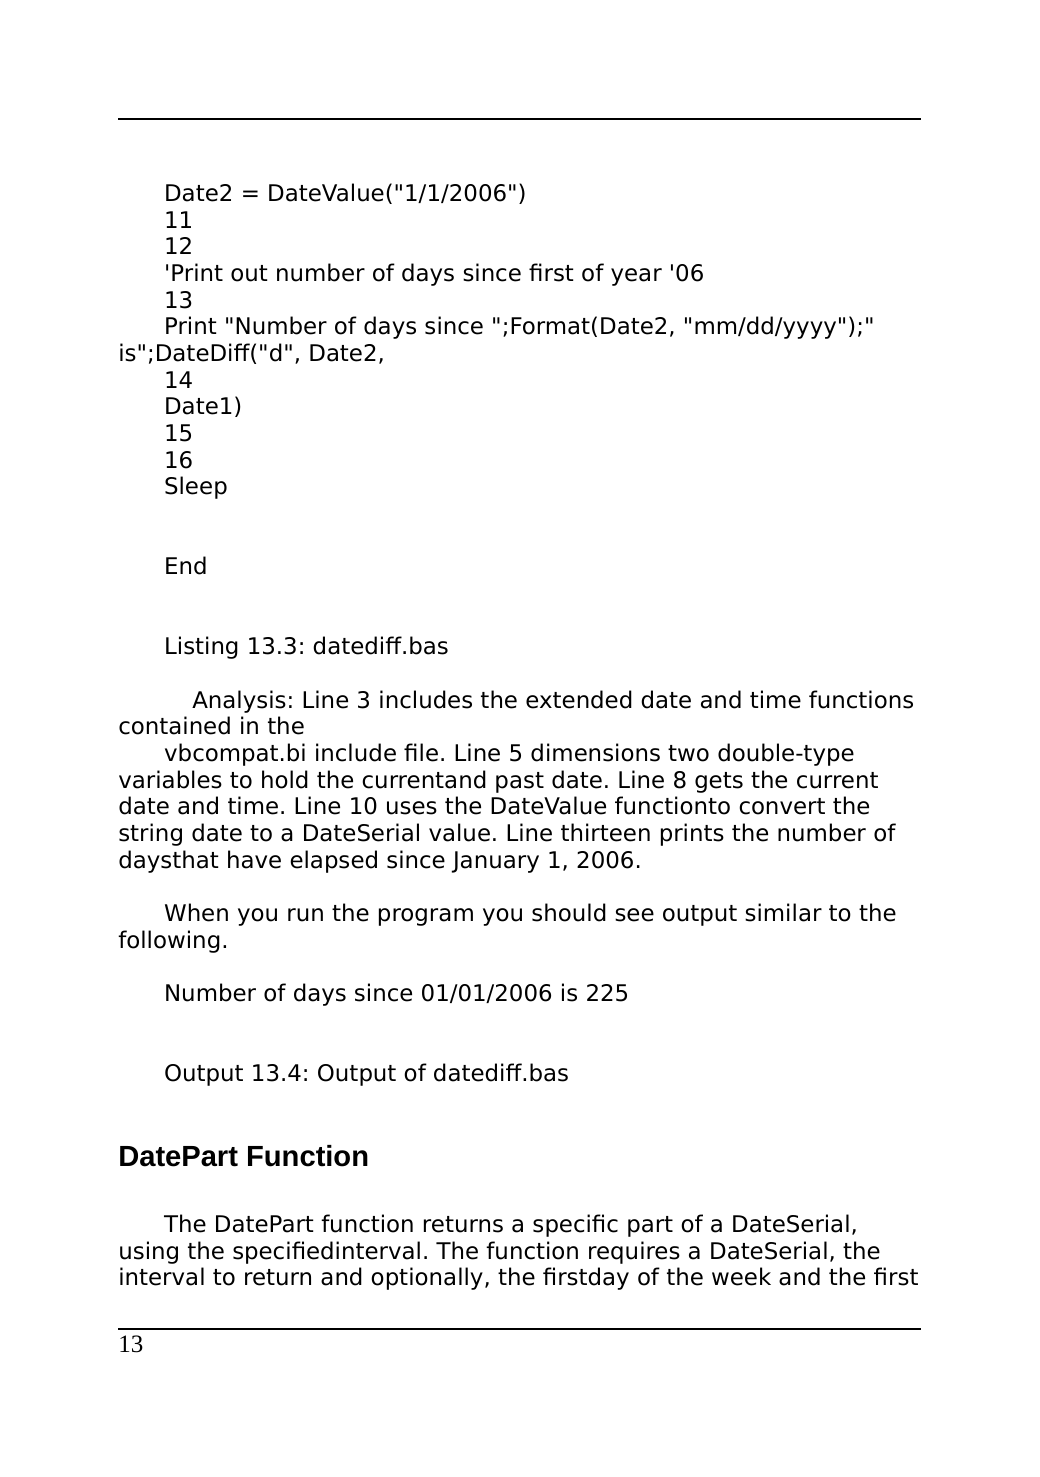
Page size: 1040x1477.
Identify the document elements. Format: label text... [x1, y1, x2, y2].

text 16 [118, 447, 921, 473]
text 14 [118, 367, 921, 393]
text Listing 13.3: datediff.bas [118, 633, 921, 660]
text When you run the program you should see output similar to the following. [118, 900, 921, 953]
text Date2 = DateValue("1/1/2006") [118, 180, 921, 207]
text Analysis: Line 3 includes the extended date and time functions contained in the [118, 687, 921, 740]
text Sleep [118, 473, 921, 500]
text Print "Number of days since ";Format(Date2, "mm/dd/yyyy");" is";DateDiff("d", Date2, [118, 313, 921, 367]
text The DatePart function returns a specific part of a DateSerial, using the specifiedinterval. The function requires a DateSerial, the interval to return and optionally, the firstday of the week and the first [118, 1211, 921, 1291]
text Output 13.4: Output of datediff.bas [118, 1060, 921, 1087]
text vbcompat.bi include file. Line 5 dimensions two double-type variables to hold the currentand past date. Line 8 gets the current date and time. Line 10 uses the DateValue functionto convert the string date to a DateSerial value. Line thirteen prints the number of daysthat have elapsed since January 1, 2006. [118, 740, 921, 873]
text Number of days since 01/01/2006 is 225 [118, 980, 921, 1007]
text Date1) [118, 393, 921, 420]
text 11 [118, 207, 921, 233]
text 12 [118, 233, 921, 260]
text 13 [118, 287, 921, 313]
text End [118, 553, 921, 580]
text 'Print out number of days since first of year '06 [118, 260, 921, 287]
subtitle DatePart Function [118, 1138, 921, 1172]
text 15 [118, 420, 921, 447]
